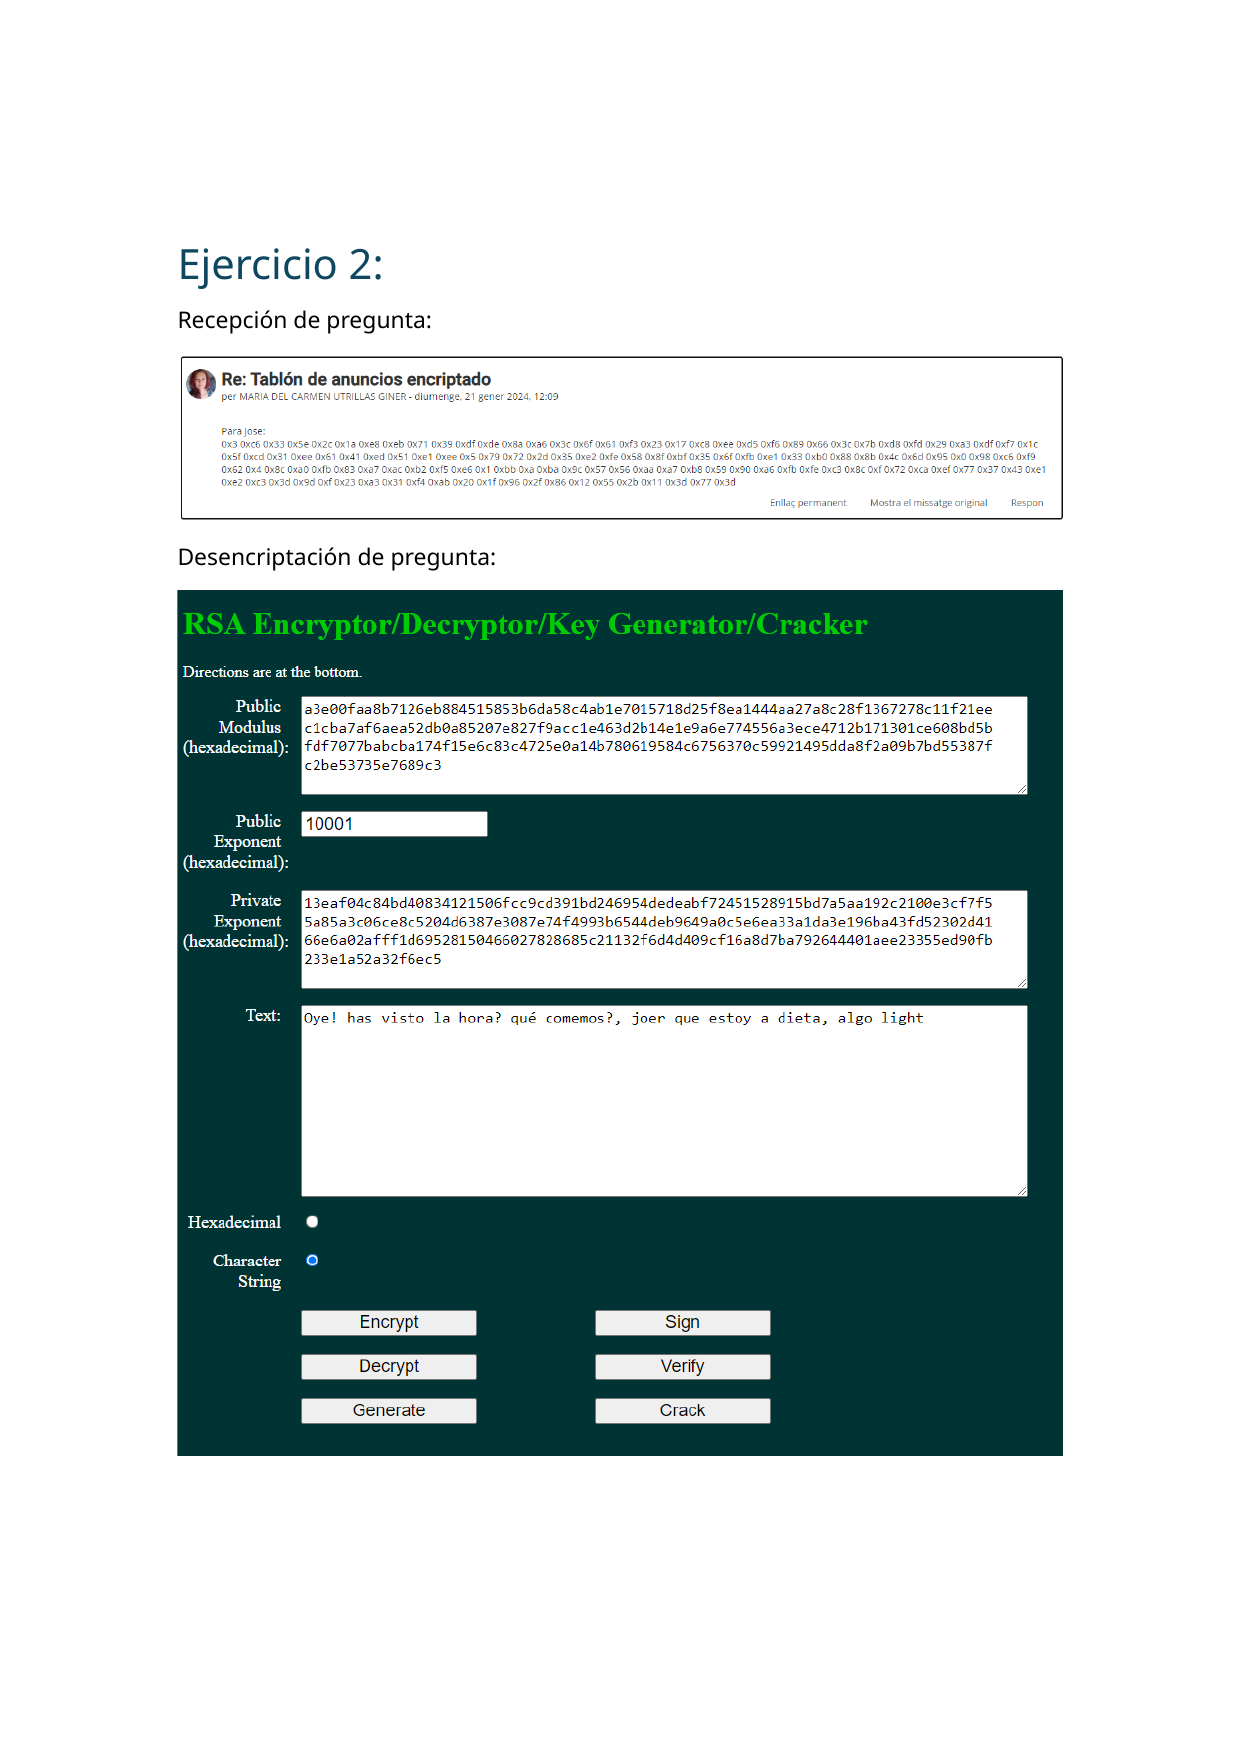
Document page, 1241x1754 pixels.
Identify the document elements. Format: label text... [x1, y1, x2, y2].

subtitle Ejercicio 2: [177, 235, 1063, 292]
text Recepción de pregunta: [177, 304, 1063, 336]
text Desencriptación de pregunta: [177, 541, 1063, 572]
